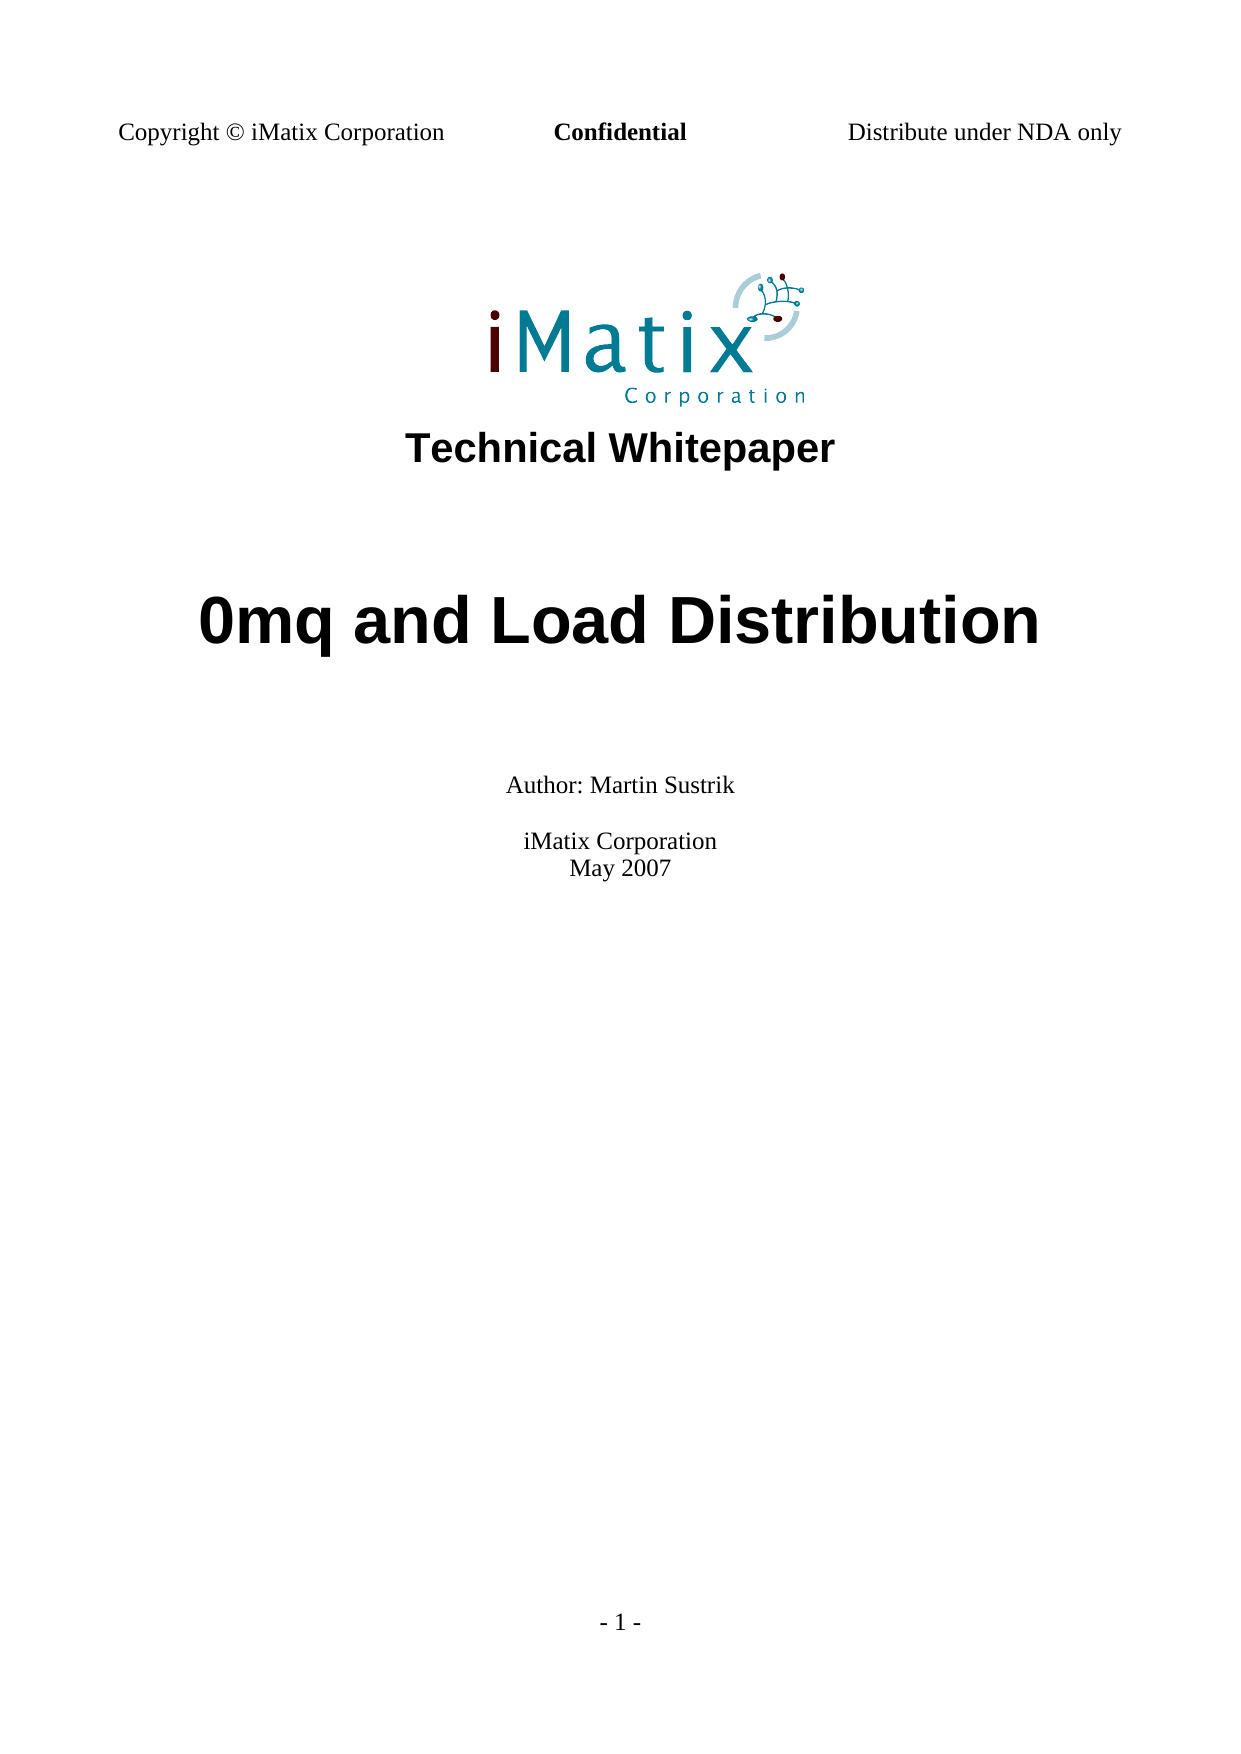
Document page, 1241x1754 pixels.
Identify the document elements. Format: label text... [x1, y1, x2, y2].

text May 2007 [118, 854, 1122, 882]
picture [490, 272, 804, 409]
subtitle 0mq and Load Distribution [118, 508, 1122, 657]
text iMatix Corporation [118, 827, 1122, 854]
text Technical Whitepaper [118, 424, 1122, 471]
text Author: Martin Sustrik [118, 744, 1122, 799]
